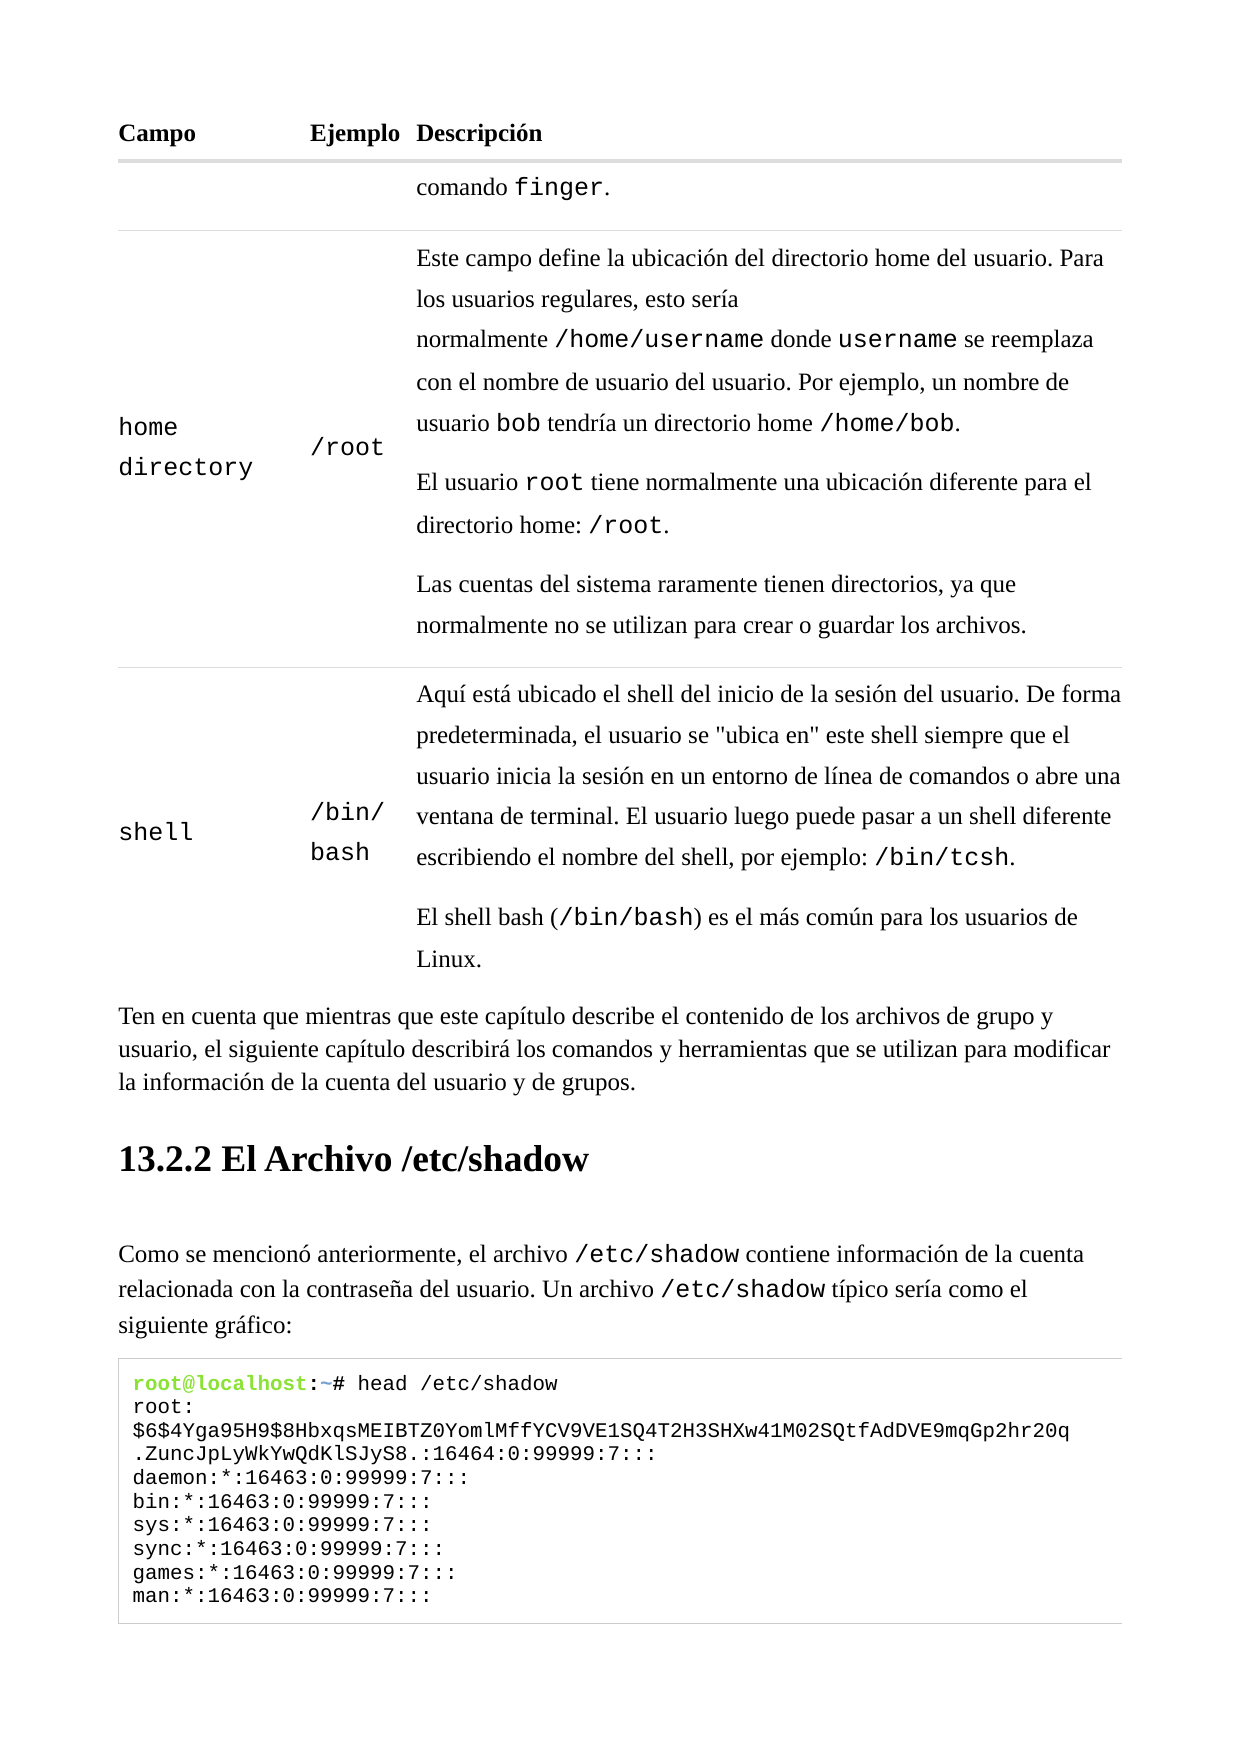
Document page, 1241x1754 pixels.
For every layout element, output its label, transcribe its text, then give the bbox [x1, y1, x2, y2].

text daemon:*:16463:0:99999:7::: [119, 1453, 1122, 1477]
table_cell Aquí está ubicado el shell del inicio de la sesión del usuario. De forma predeterminada, el usuario se "ubica en" este shell siempre que el usuario inicia la sesión en un entorno de línea de comandos o abre una ventana de terminal. El usuario luego puede pasar a un shell diferente escribiendo el nombre del shell, por ejemplo: /bin/tcsh. El shell bash (/bin/bash) es el más común para los usuarios de Linux. [416, 668, 1122, 1001]
table_cell /bin/bash [310, 668, 416, 1001]
text bin:*:16463:0:99999:7::: [119, 1477, 1122, 1500]
text games:*:16463:0:99999:7::: [119, 1547, 1122, 1571]
text sync:*:16463:0:99999:7::: [119, 1524, 1122, 1547]
text root:$6$4Yga95H9$8HbxqsMEIBTZ0YomlMffYCV9VE1SQ4T2H3SHXw41M02SQtfAdDVE9mqGp2hr20q [119, 1382, 1122, 1429]
table_cell [310, 163, 416, 230]
table_cell home directory [118, 231, 310, 667]
text sys:*:16463:0:99999:7::: [119, 1500, 1122, 1524]
table_header Descripción [416, 118, 1122, 159]
table_cell comando finger. [416, 163, 1122, 230]
text root@localhost:~# head /etc/shadow [119, 1359, 1122, 1382]
table_cell shell [118, 668, 310, 1001]
table_header Ejemplo [310, 118, 416, 159]
text Ten en cuenta que mientras que este capítulo describe el contenido de los archivos de grupo y usuario, el siguiente capítulo describirá los comandos y herramientas que se utilizan para modificar la información de la cuenta del usuario y de grupos. [118, 1001, 1122, 1096]
text man:*:16463:0:99999:7::: [119, 1571, 1122, 1623]
text Como se mencionó anteriormente, el archivo /etc/shadow contiene información de la cuenta relacionada con la contraseña del usuario. Un archivo /etc/shadow típico sería como el siguiente gráfico: [118, 1239, 1122, 1338]
table_cell /root [310, 231, 416, 667]
text .ZuncJpLyWkYwQdKlSJyS8.:16464:0:99999:7::: [119, 1429, 1122, 1453]
subtitle 13.2.2 El Archivo /etc/shadow [118, 1136, 1122, 1179]
table_cell Este campo define la ubicación del directorio home del usuario. Para los usuarios regulares, esto sería normalmente /home/username donde username se reemplaza con el nombre de usuario del usuario. Por ejemplo, un nombre de usuario bob tendría un directorio home /home/bob. El usuario root tiene normalmente una ubicación diferente para el directorio home: /root. Las cuentas del sistema raramente tienen directorios, ya que normalmente no se utilizan para crear o guardar los archivos. [416, 231, 1122, 667]
table_header Campo [118, 118, 310, 159]
table_cell [118, 163, 310, 230]
